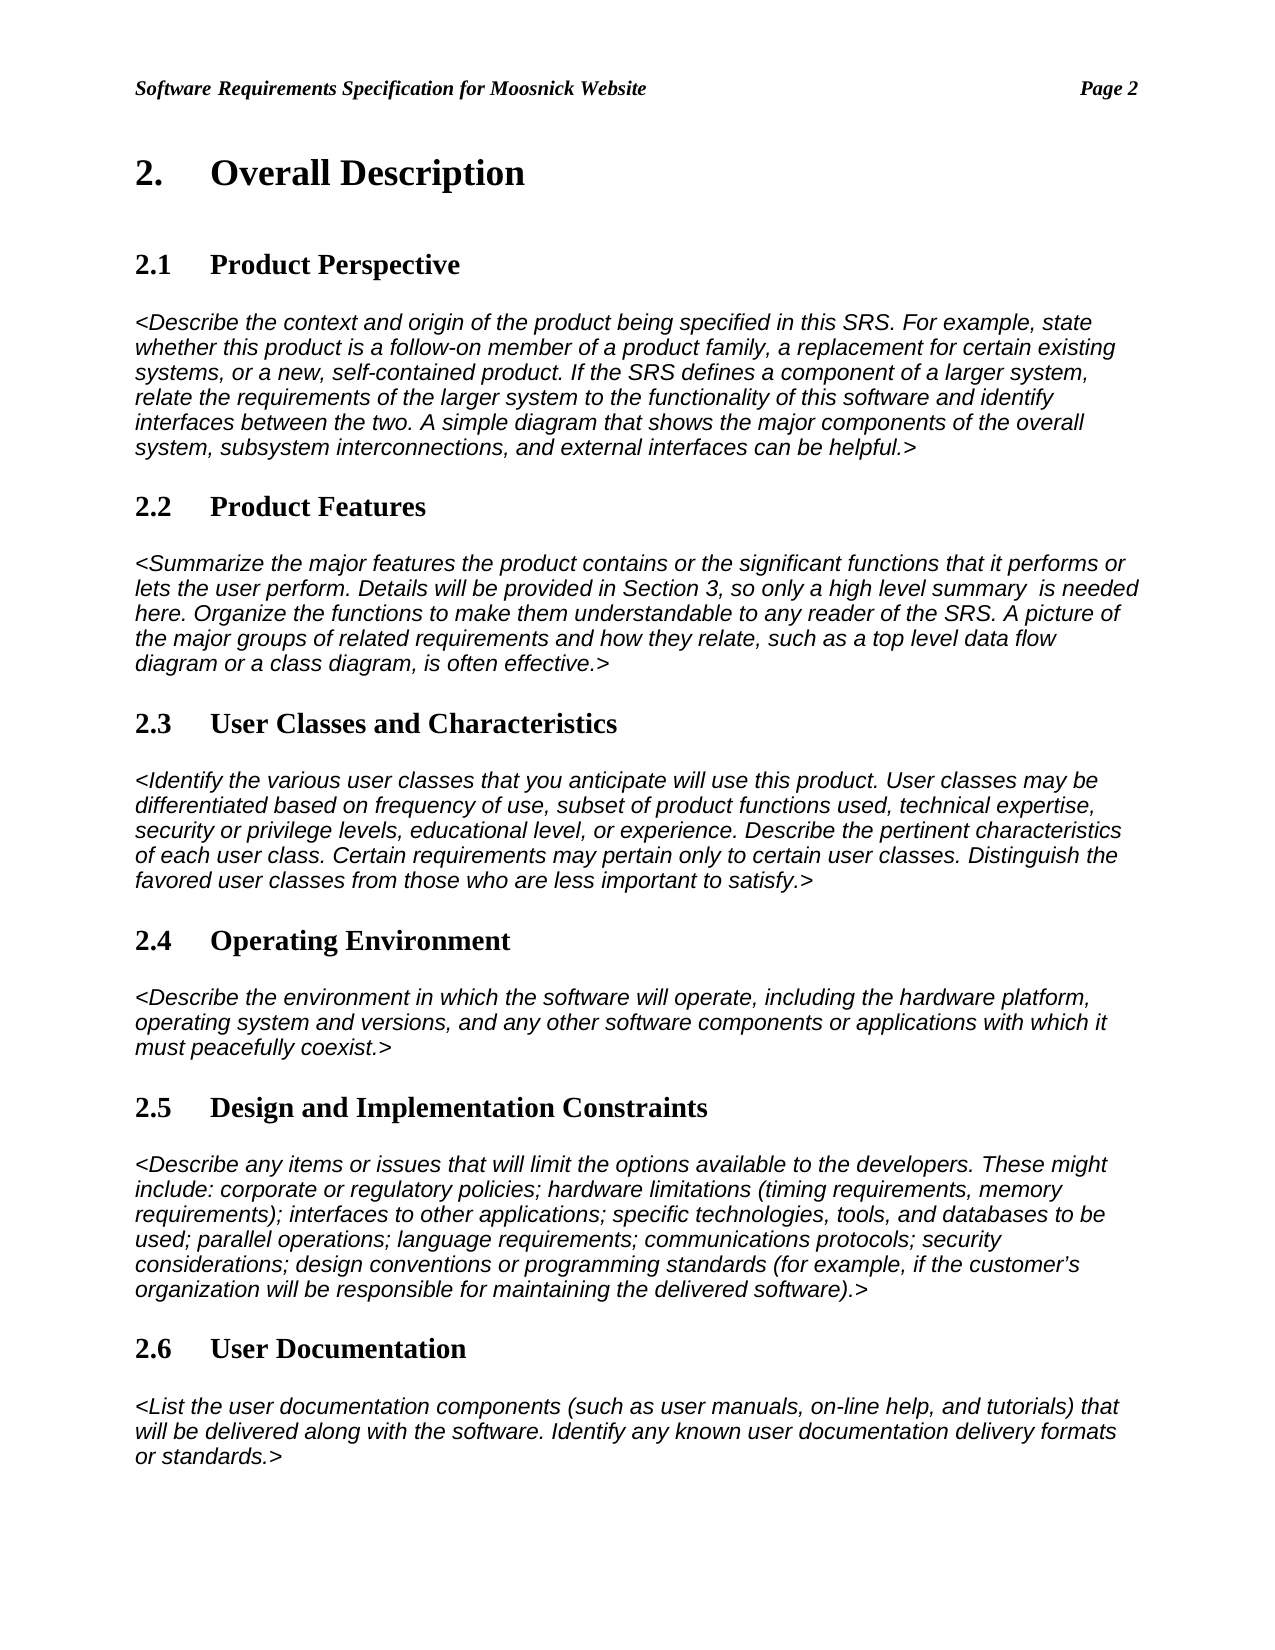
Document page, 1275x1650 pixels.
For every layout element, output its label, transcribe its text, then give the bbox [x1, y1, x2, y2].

subtitle Product Features [135, 489, 1140, 523]
text <Identify the various user classes that you anticipate will use this product. User classes may be differentiated based on frequency of use, subset of product functions used, technical expertise, security or privilege levels, educational level, or experience. Describe the pertinent characteristics of each user class. Certain requirements may pertain only to certain user classes. Distinguish the favored user classes from those who are less important to satisfy.> [135, 769, 1140, 894]
subtitle Product Perspective [135, 247, 1140, 281]
text <Describe any items or issues that will limit the options available to the developers. These might include: corporate or regulatory policies; hardware limitations (timing requirements, memory requirements); interfaces to other applications; specific technologies, tools, and databases to be used; parallel operations; language requirements; communications protocols; security considerations; design conventions or programming standards (for example, if the customer’s organization will be responsible for maintaining the delivered software).> [135, 1152, 1140, 1302]
subtitle User Classes and Characteristics [135, 706, 1140, 739]
text <Describe the environment in which the software will operate, including the hardware platform, operating system and versions, and any other software components or applications with which it must peacefully coexist.> [135, 986, 1140, 1061]
text <Describe the context and origin of the product being specified in this SRS. For example, state whether this product is a follow-on member of a product family, a replacement for certain existing systems, or a new, self-contained product. If the SRS defines a component of a larger system, relate the requirements of the larger system to the functionality of this software and identify interfaces between the two. A simple diagram that shows the major components of the overall system, subsystem interconnections, and external interfaces can be helpful.> [135, 310, 1140, 460]
text <Summarize the major features the product contains or the significant functions that it performs or lets the user perform. Details will be provided in Section 3, so only a high level summary is needed here. Organize the functions to make them understandable to any reader of the SRS. A picture of the major groups of related requirements and how they relate, such as a top level data flow diagram or a class diagram, is often effective.> [135, 552, 1140, 677]
subtitle Design and Implementation Constraints [135, 1090, 1140, 1123]
subtitle Operating Environment [135, 923, 1140, 956]
subtitle User Documentation [135, 1332, 1140, 1365]
subtitle Overall Description [135, 150, 1140, 193]
text <List the user documentation components (such as user manuals, on-line help, and tutorials) that will be delivered along with the software. Identify any known user documentation delivery formats or standards.> [135, 1394, 1140, 1469]
